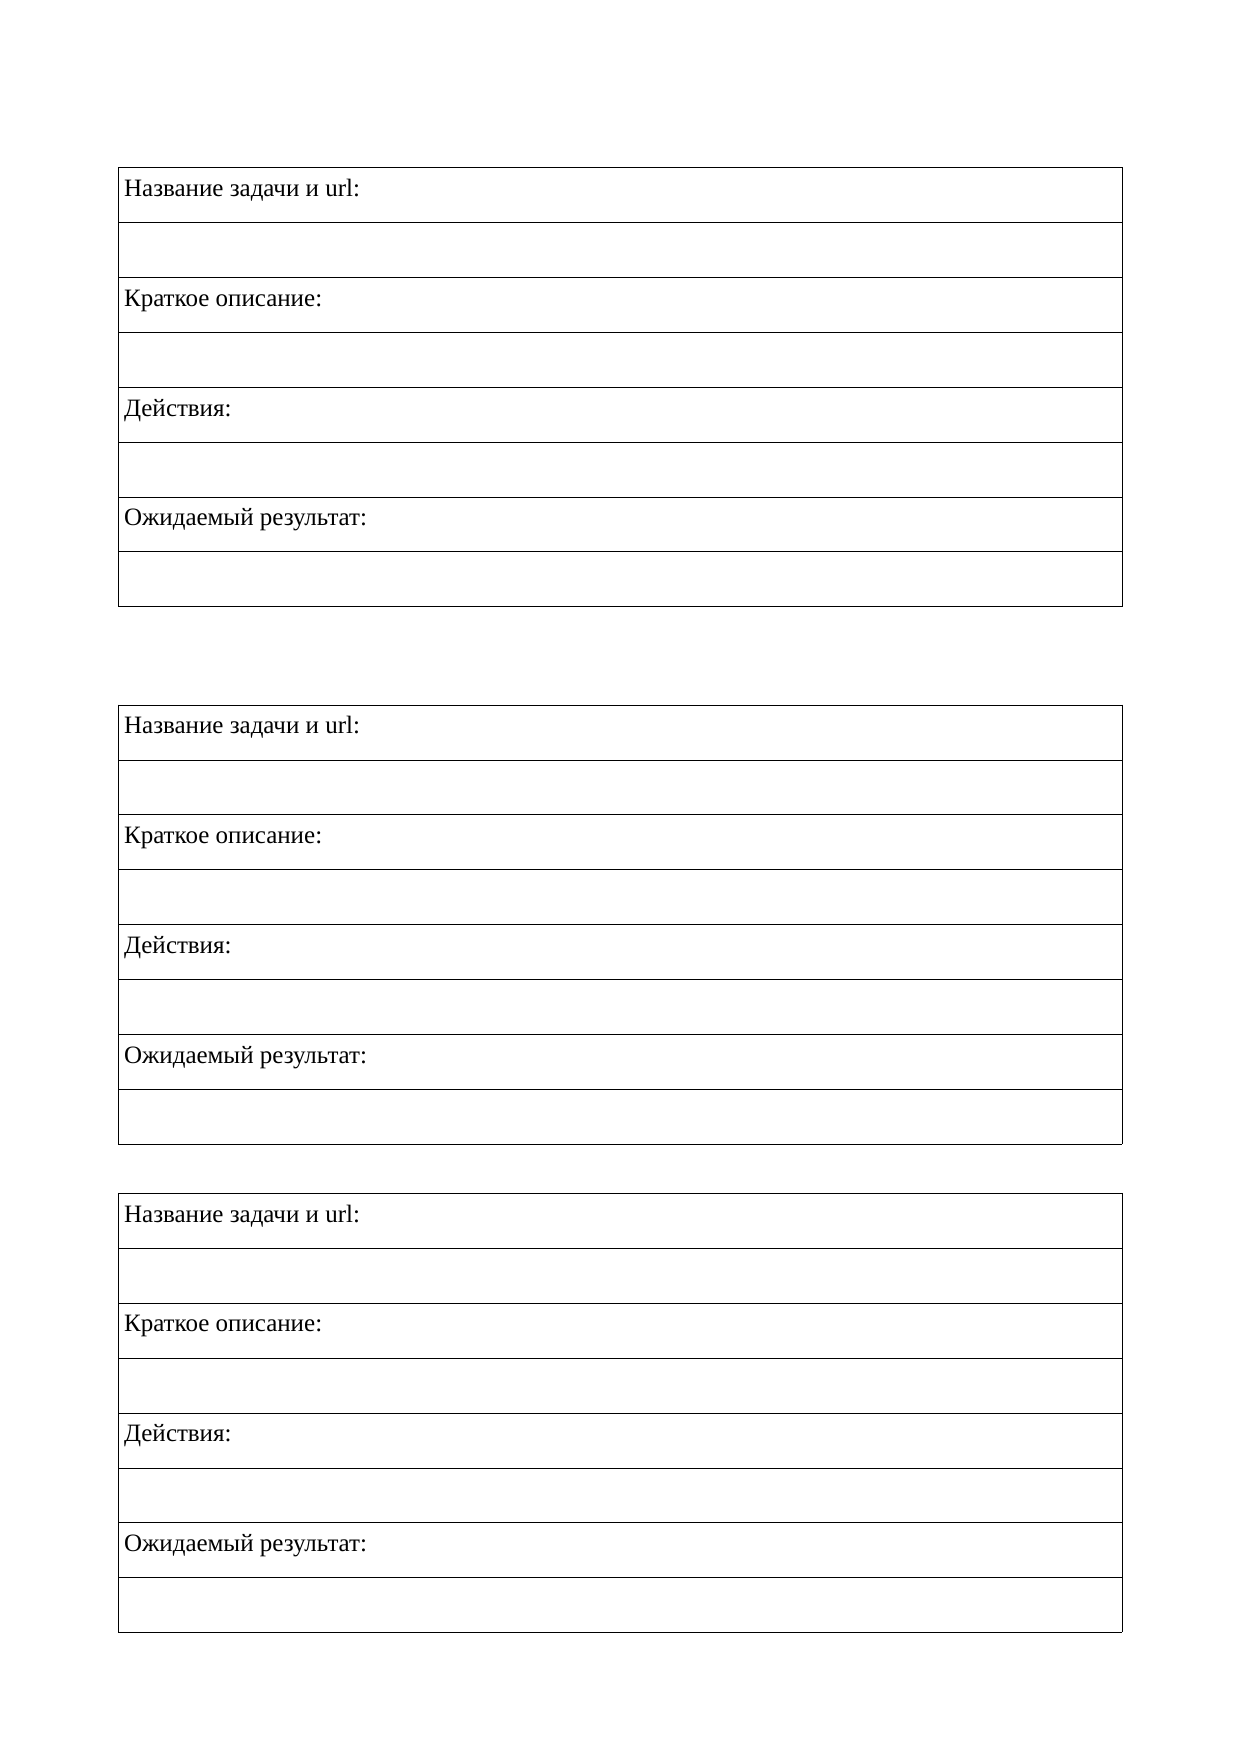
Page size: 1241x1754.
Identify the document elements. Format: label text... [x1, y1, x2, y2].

table_cell [119, 1578, 1122, 1632]
table_cell [119, 870, 1122, 924]
table_cell [119, 980, 1122, 1034]
table_cell Ожидаемый результат: [119, 1035, 1122, 1089]
table_cell [119, 1469, 1122, 1522]
table_header Название задачи и url: [119, 706, 1122, 759]
table_cell Краткое описание: [119, 1304, 1122, 1358]
table_cell [119, 552, 1122, 606]
table_cell [119, 1090, 1122, 1144]
table_cell Краткое описание: [119, 278, 1122, 332]
table_cell Действия: [119, 388, 1122, 442]
table_cell Ожидаемый результат: [119, 498, 1122, 551]
table_cell [119, 1249, 1122, 1303]
table_cell [119, 333, 1122, 387]
table_header Название задачи и url: [119, 1194, 1122, 1248]
table_header Название задачи и url: [119, 168, 1122, 222]
table_cell [119, 223, 1122, 277]
table_cell Действия: [119, 1414, 1122, 1467]
table_cell Ожидаемый результат: [119, 1523, 1122, 1577]
table_cell [119, 1359, 1122, 1412]
table_cell Краткое описание: [119, 815, 1122, 869]
table_cell [119, 443, 1122, 497]
table_cell Действия: [119, 925, 1122, 979]
table_cell [119, 761, 1122, 814]
